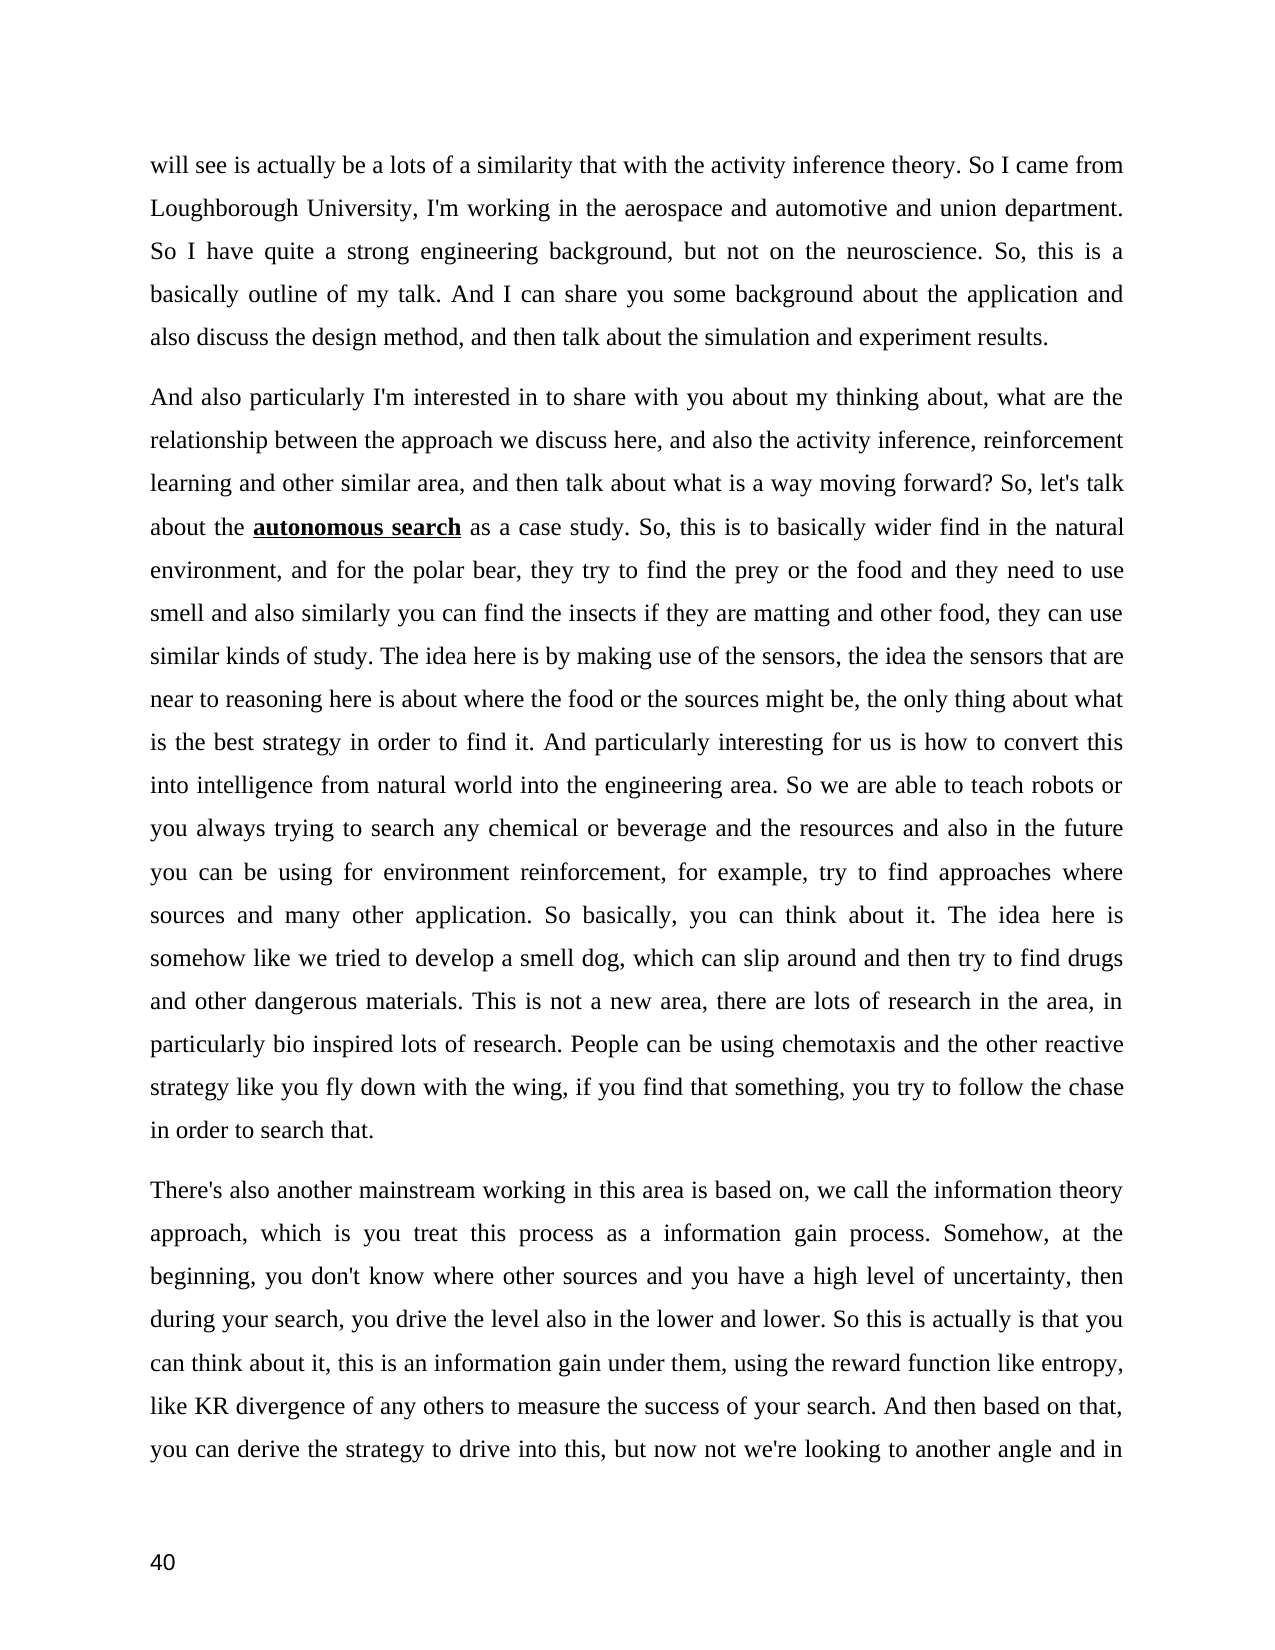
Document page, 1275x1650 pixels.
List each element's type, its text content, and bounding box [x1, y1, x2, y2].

text will see is actually be a lots of a similarity that with the activity inference theory. So I came from Loughborough University, I'm working in the aerospace and automotive and union department. So I have quite a strong engineering background, but not on the neuroscience. So, this is a basically outline of my talk. And I can share you some background about the application and also discuss the design method, and then talk about the simulation and experiment results. [150, 150, 1125, 351]
text And also particularly I'm interested in to share with you about my thinking about, what are the relationship between the approach we discuss here, and also the activity inference, reinforcement learning and other similar area, and then talk about what is a way moving forward? So, let's talk about the autonomous search as a case study. So, this is to basically wider find in the natural environment, and for the polar bear, they try to find the prey or the food and they need to use smell and also similarly you can find the insects if they are matting and other food, they can use similar kinds of study. The idea here is by making use of the sensors, the idea the sensors that are near to reasoning here is about where the food or the sources might be, the only thing about what is the best strategy in order to find it. And particularly interesting for us is how to convert this into intelligence from natural world into the engineering area. So we are able to teach robots or you always trying to search any chemical or beverage and the resources and also in the future you can be using for environment reinforcement, for example, try to find approaches where sources and many other application. So basically, you can think about it. The idea here is somehow like we tried to develop a smell dog, which can slip around and then try to find drugs and other dangerous materials. This is not a new area, there are lots of research in the area, in particularly bio inspired lots of research. People can be using chemotaxis and the other reactive strategy like you fly down with the wing, if you find that something, you try to follow the chase in order to search that. [150, 382, 1125, 1144]
text There's also another mainstream working in this area is based on, we call the information theory approach, which is you treat this process as a information gain process. Somehow, at the beginning, you don't know where other sources and you have a high level of uncertainty, then during your search, you drive the level also in the lower and lower. So this is actually is that you can think about it, this is an information gain under them, using the reward function like entropy, like KR divergence of any others to measure the success of your search. And then based on that, you can derive the strategy to drive into this, but now not we're looking to another angle and in [150, 1175, 1125, 1463]
